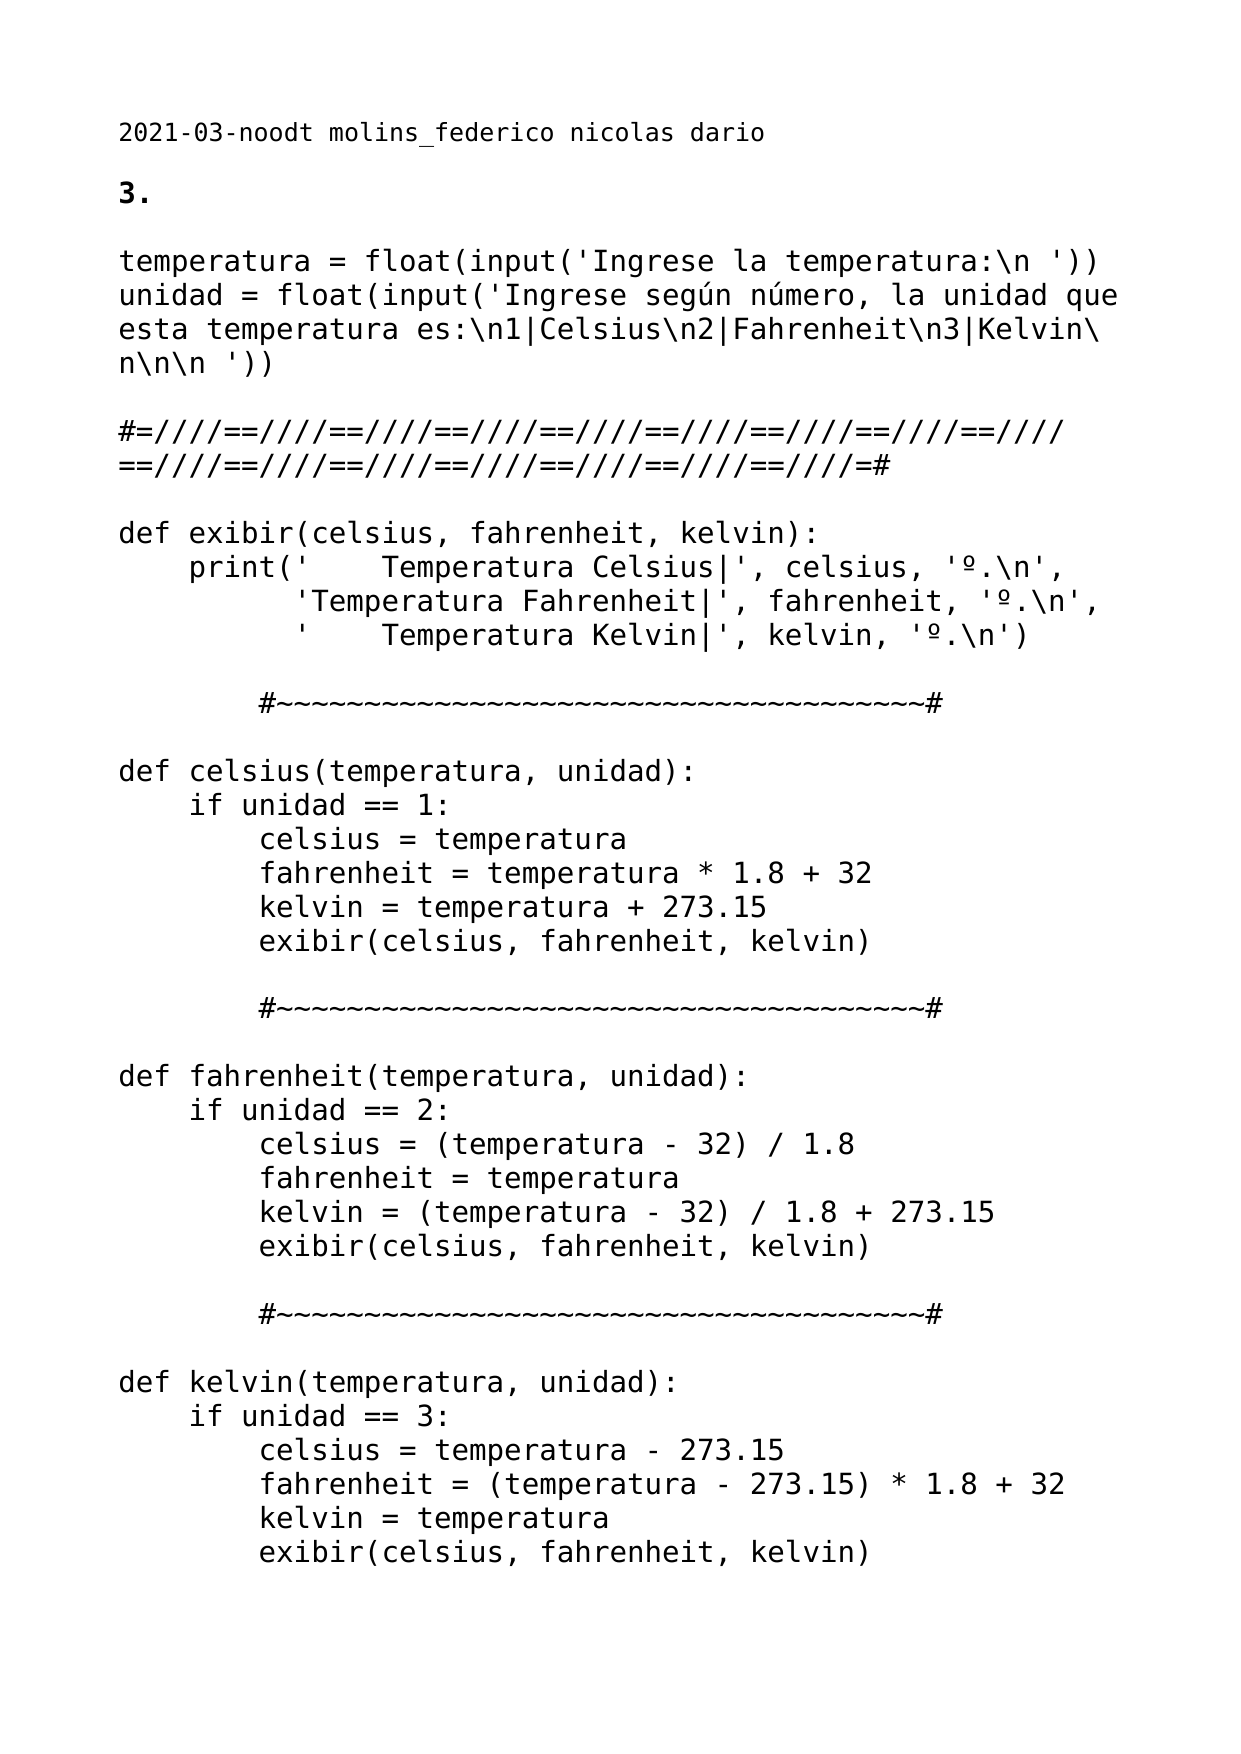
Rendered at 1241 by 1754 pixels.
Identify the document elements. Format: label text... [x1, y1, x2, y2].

text temperatura = float(input('Ingrese la temperatura:\n ')) [118, 245, 1122, 279]
text celsius = (temperatura - 32) / 1.8 [118, 1128, 1122, 1162]
text def kelvin(temperatura, unidad): [118, 1365, 1122, 1399]
text fahrenheit = temperatura * 1.8 + 32 [118, 856, 1122, 890]
text #=////==////==////==////==////==////==////==////==////==////==////==////==////==////==////==////=# [118, 414, 1122, 482]
text 'Temperatura Fahrenheit|', fahrenheit, 'º.\n', [118, 584, 1122, 618]
text exibir(celsius, fahrenheit, kelvin) [118, 1535, 1122, 1569]
text ' Temperatura Kelvin|', kelvin, 'º.\n') [118, 618, 1122, 652]
text if unidad == 1: [118, 788, 1122, 822]
text if unidad == 2: [118, 1094, 1122, 1128]
text print(' Temperatura Celsius|', celsius, 'º.\n', [118, 550, 1122, 584]
text #~~~~~~~~~~~~~~~~~~~~~~~~~~~~~~~~~~~~~# [118, 992, 1122, 1026]
text 3. [118, 177, 1122, 211]
text exibir(celsius, fahrenheit, kelvin) [118, 1229, 1122, 1263]
text exibir(celsius, fahrenheit, kelvin) [118, 924, 1122, 958]
text unidad = float(input('Ingrese según número, la unidad que esta temperatura es:\n1|Celsius\n2|Fahrenheit\n3|Kelvin\n\n\n ')) [118, 279, 1122, 381]
text def exibir(celsius, fahrenheit, kelvin): [118, 516, 1122, 550]
text #~~~~~~~~~~~~~~~~~~~~~~~~~~~~~~~~~~~~~# [118, 1297, 1122, 1331]
text #~~~~~~~~~~~~~~~~~~~~~~~~~~~~~~~~~~~~~# [118, 686, 1122, 720]
text kelvin = temperatura + 273.15 [118, 890, 1122, 924]
text def celsius(temperatura, unidad): [118, 754, 1122, 788]
text celsius = temperatura - 273.15 [118, 1433, 1122, 1467]
text if unidad == 3: [118, 1399, 1122, 1433]
text def fahrenheit(temperatura, unidad): [118, 1060, 1122, 1094]
text kelvin = (temperatura - 32) / 1.8 + 273.15 [118, 1196, 1122, 1229]
text fahrenheit = temperatura [118, 1162, 1122, 1196]
text celsius = temperatura [118, 822, 1122, 856]
text fahrenheit = (temperatura - 273.15) * 1.8 + 32 [118, 1467, 1122, 1501]
text kelvin = temperatura [118, 1501, 1122, 1535]
